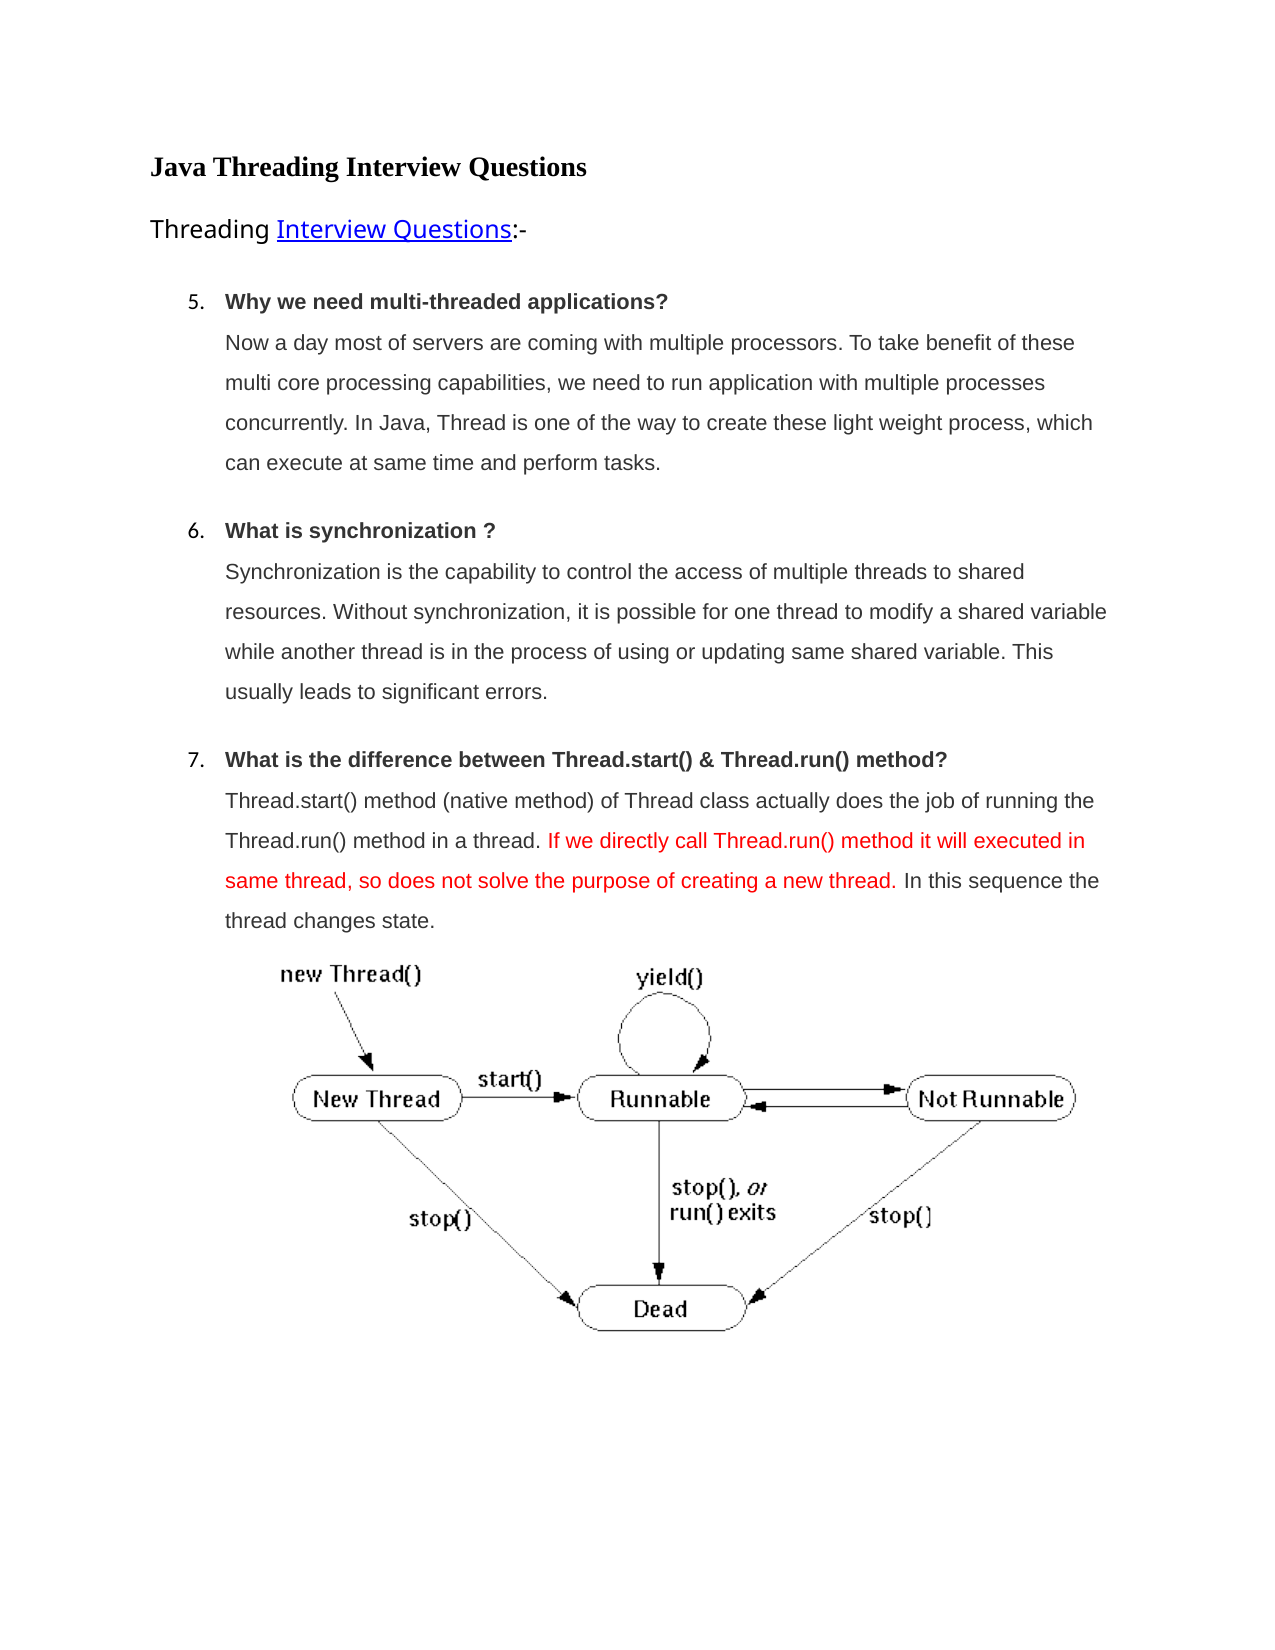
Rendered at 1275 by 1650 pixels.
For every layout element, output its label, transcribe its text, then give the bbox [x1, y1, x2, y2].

list What is synchronization ? Synchronization is the capability to control the access of multiple threads to shared resources. Without synchronization, it is possible for one thread to modify a shared variable while another thread is in the process of using or updating same shared variable. This usually leads to significant errors. [187, 504, 1125, 704]
list What is the difference between Thread.start() & Thread.run() method? Thread.start() method (native method) of Thread class actually does the job of running the Thread.run() method in a thread. If we directly call Thread.run() method it will executed in same thread, so does not solve the purpose of creating a new thread. In this sequence the thread changes state. [187, 733, 1125, 933]
picture [269, 962, 1081, 1338]
list Why we need multi-threaded applications? Now a day most of servers are coming with multiple processors. To take benefit of these multi core processing capabilities, we need to run application with multiple processes concurrently. In Java, Thread is one of the way to create these light weight process, which can execute at same time and perform tasks. [187, 275, 1125, 475]
text Threading Interview Questions:- [150, 212, 1125, 246]
subtitle Java Threading Interview Questions [150, 150, 1125, 182]
